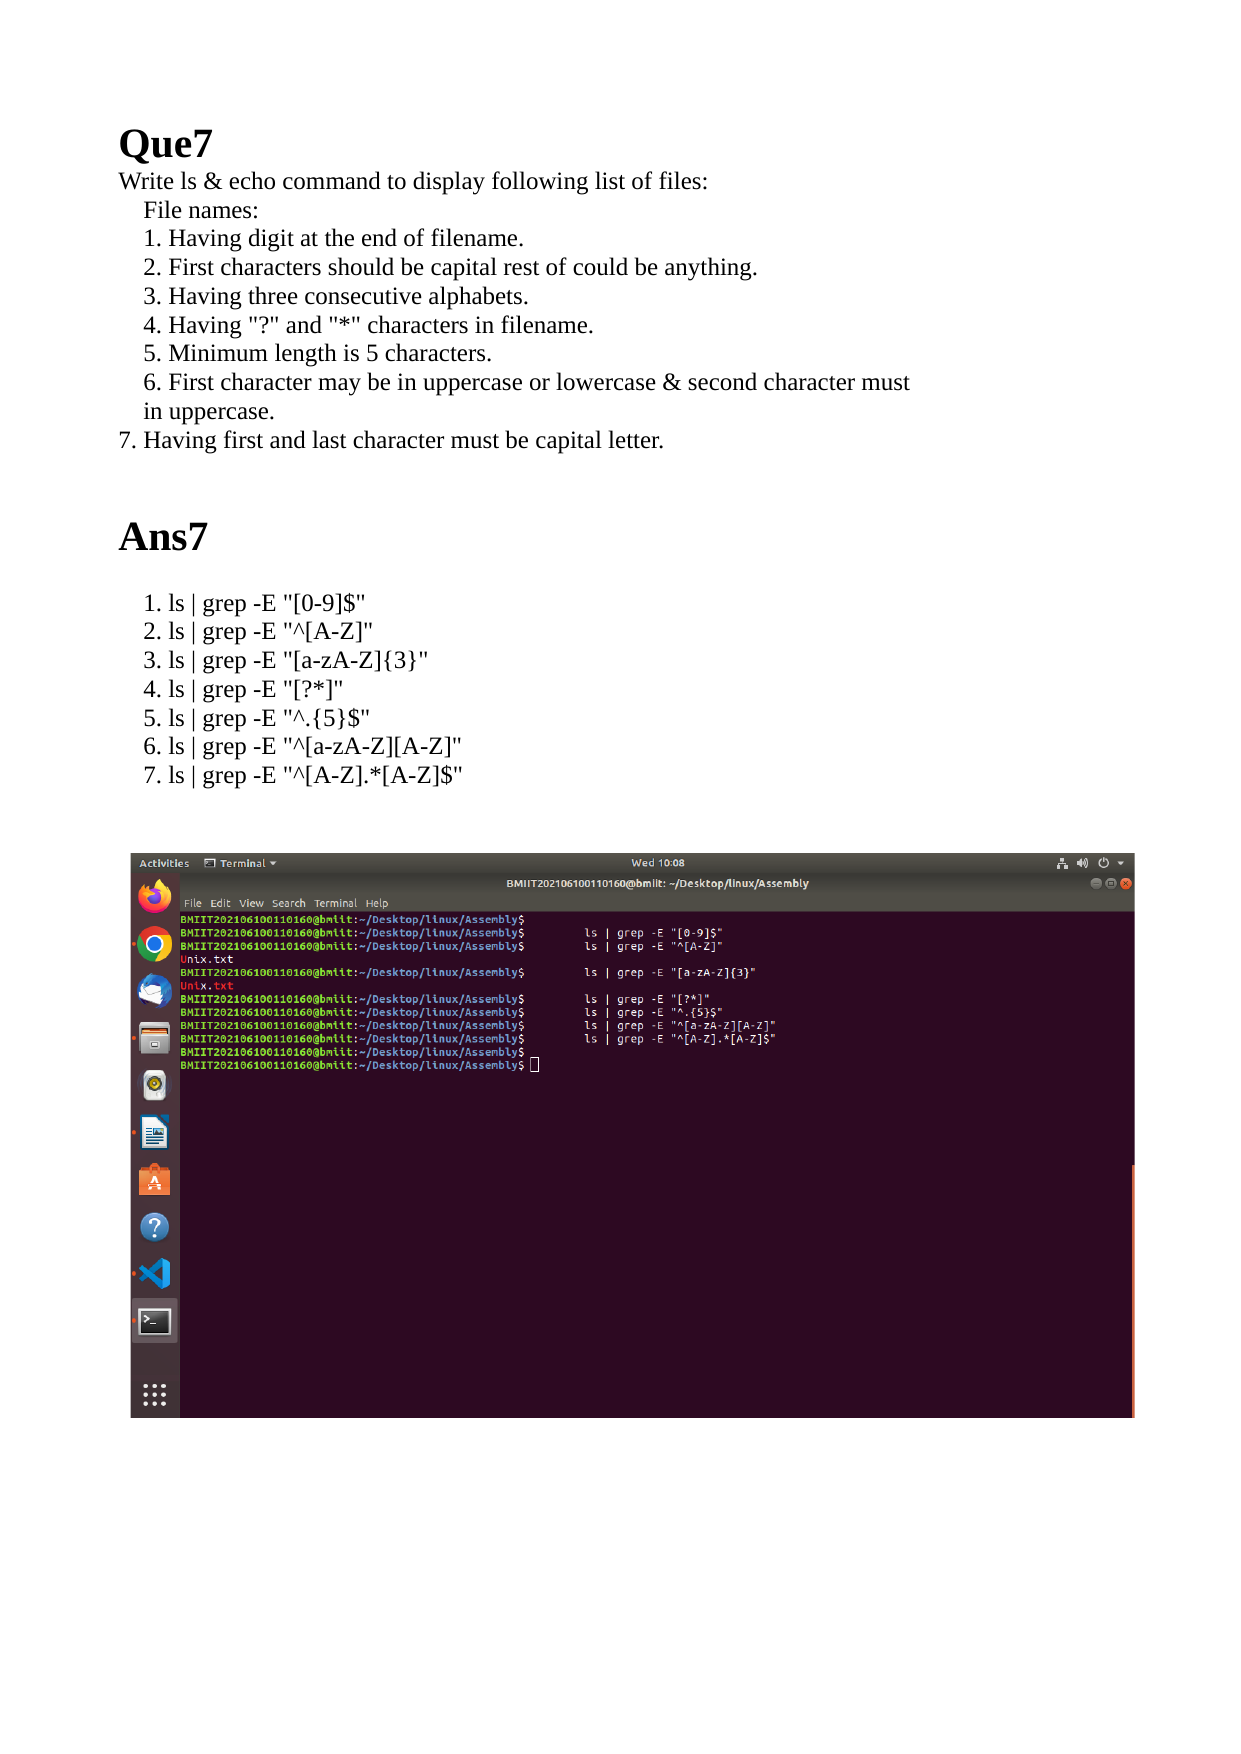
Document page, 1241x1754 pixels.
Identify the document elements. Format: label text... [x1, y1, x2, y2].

text Write ls & echo command to display following list of files: [118, 166, 1122, 195]
text 1. ls | grep -E "[0-9]$" [118, 588, 1122, 616]
text 3. Having three consecutive alphabets. [118, 281, 1122, 310]
text 2. First characters should be capital rest of could be anything. [118, 252, 1122, 281]
text 6. ls | grep -E "^[a-zA-Z][A-Z]" [118, 731, 1122, 760]
text 6. First character may be in uppercase or lowercase & second character must [118, 367, 1122, 396]
text File names: [118, 195, 1122, 223]
text 1. Having digit at the end of filename. [118, 223, 1122, 252]
text Que7 [118, 118, 1122, 166]
text in uppercase. [118, 396, 1122, 425]
text 2. ls | grep -E "^[A-Z]" [118, 616, 1122, 645]
text 7. Having first and last character must be capital letter. [118, 425, 1122, 453]
text 5. ls | grep -E "^.{5}$" [118, 703, 1122, 731]
text 5. Minimum length is 5 characters. [118, 338, 1122, 367]
text 7. ls | grep -E "^[A-Z].*[A-Z]$" [118, 760, 1122, 789]
text 4. Having "?" and "*" characters in filename. [118, 310, 1122, 338]
picture [130, 853, 1135, 1418]
text 3. ls | grep -E "[a-zA-Z]{3}" [118, 645, 1122, 674]
text Ans7 [118, 511, 1122, 559]
text 4. ls | grep -E "[?*]" [118, 674, 1122, 703]
